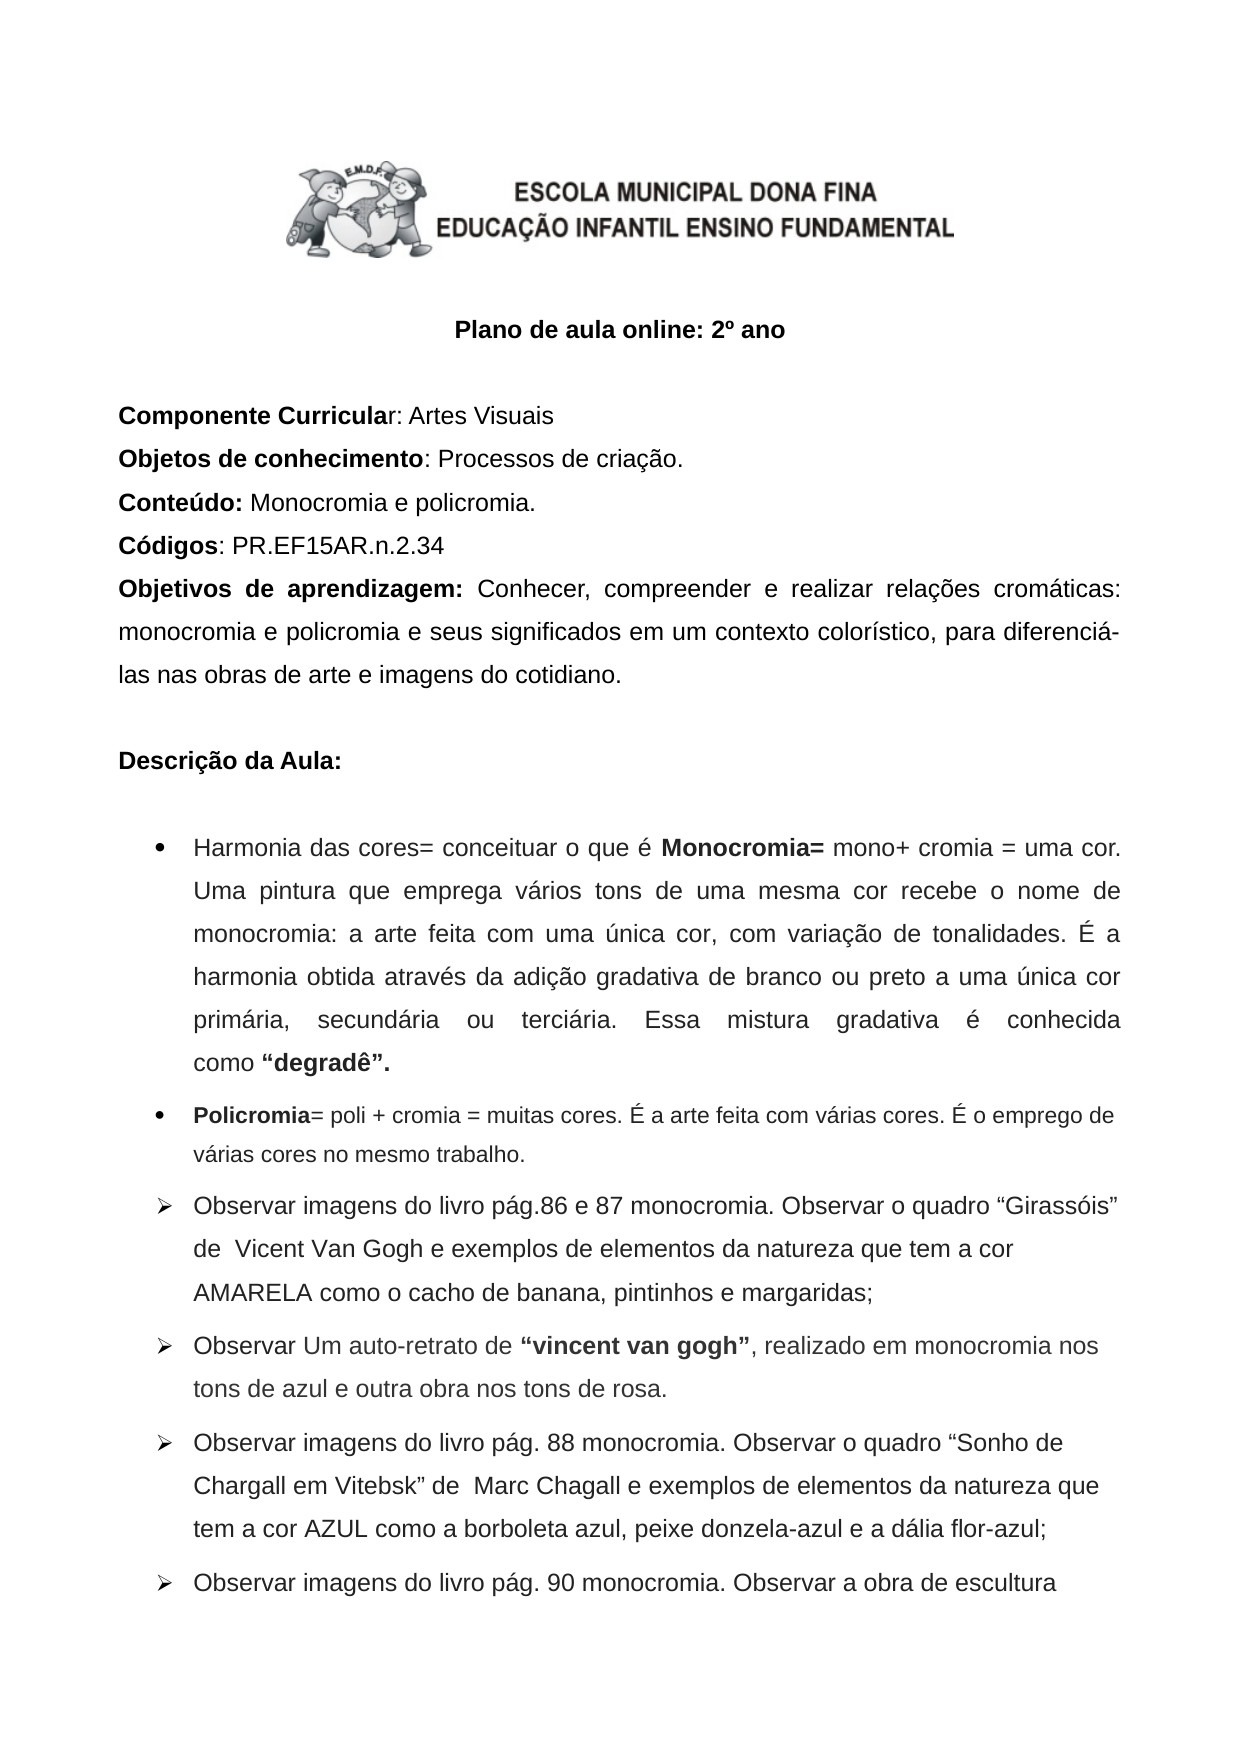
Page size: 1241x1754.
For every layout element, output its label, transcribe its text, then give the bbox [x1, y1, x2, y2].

list Observar imagens do livro pág. 88 monocromia. Observar o quadro “Sonho de Chargall em Vitebsk” de Marc Chagall e exemplos de elementos da natureza que tem a cor AZUL como a borboleta azul, peixe donzela-azul e a dália flor-azul; [156, 1428, 1122, 1543]
text Componente Curricular: Artes Visuais [118, 401, 1122, 430]
text Objetivos de aprendizagem: Conhecer, compreender e realizar relações cromáticas: monocromia e policromia e seus significados em um contexto colorístico, para diferenciá-las nas obras de arte e imagens do cotidiano. [118, 574, 1122, 689]
list Observar Um auto-retrato de “vincent van gogh”, realizado em monocromia nos tons de azul e outra obra nos tons de rosa. [156, 1331, 1122, 1403]
list Observar imagens do livro pág. 90 monocromia. Observar a obra de escultura [156, 1567, 1122, 1596]
text Descrição da Aula: [118, 746, 1122, 775]
text Conteúdo: Monocromia e policromia. [118, 488, 1122, 516]
text Plano de aula online: 2º ano [118, 315, 1122, 344]
text Objetos de conhecimento: Processos de criação. [118, 444, 1122, 473]
list Observar imagens do livro pág.86 e 87 monocromia. Observar o quadro “Girassóis” de Vicent Van Gogh e exemplos de elementos da natureza que tem a cor AMARELA como o cacho de banana, pintinhos e margaridas; [156, 1191, 1122, 1306]
text Códigos: PR.EF15AR.n.2.34 [118, 531, 1122, 559]
list Harmonia das cores= conceituar o que é Monocromia= mono+ cromia = uma cor. Uma pintura que emprega vários tons de uma mesma cor recebe o nome de monocromia: a arte feita com uma única cor, com variação de tonalidades. É a harmonia obtida através da adição gradativa de branco ou preto a uma única cor primária, secundária ou terciária. Essa mistura gradativa é conhecida como “degradê”. [156, 833, 1122, 1077]
list Policromia= poli + cromia = muitas cores. É a arte feita com várias cores. É o emprego de várias cores no mesmo trabalho. [156, 1102, 1122, 1168]
